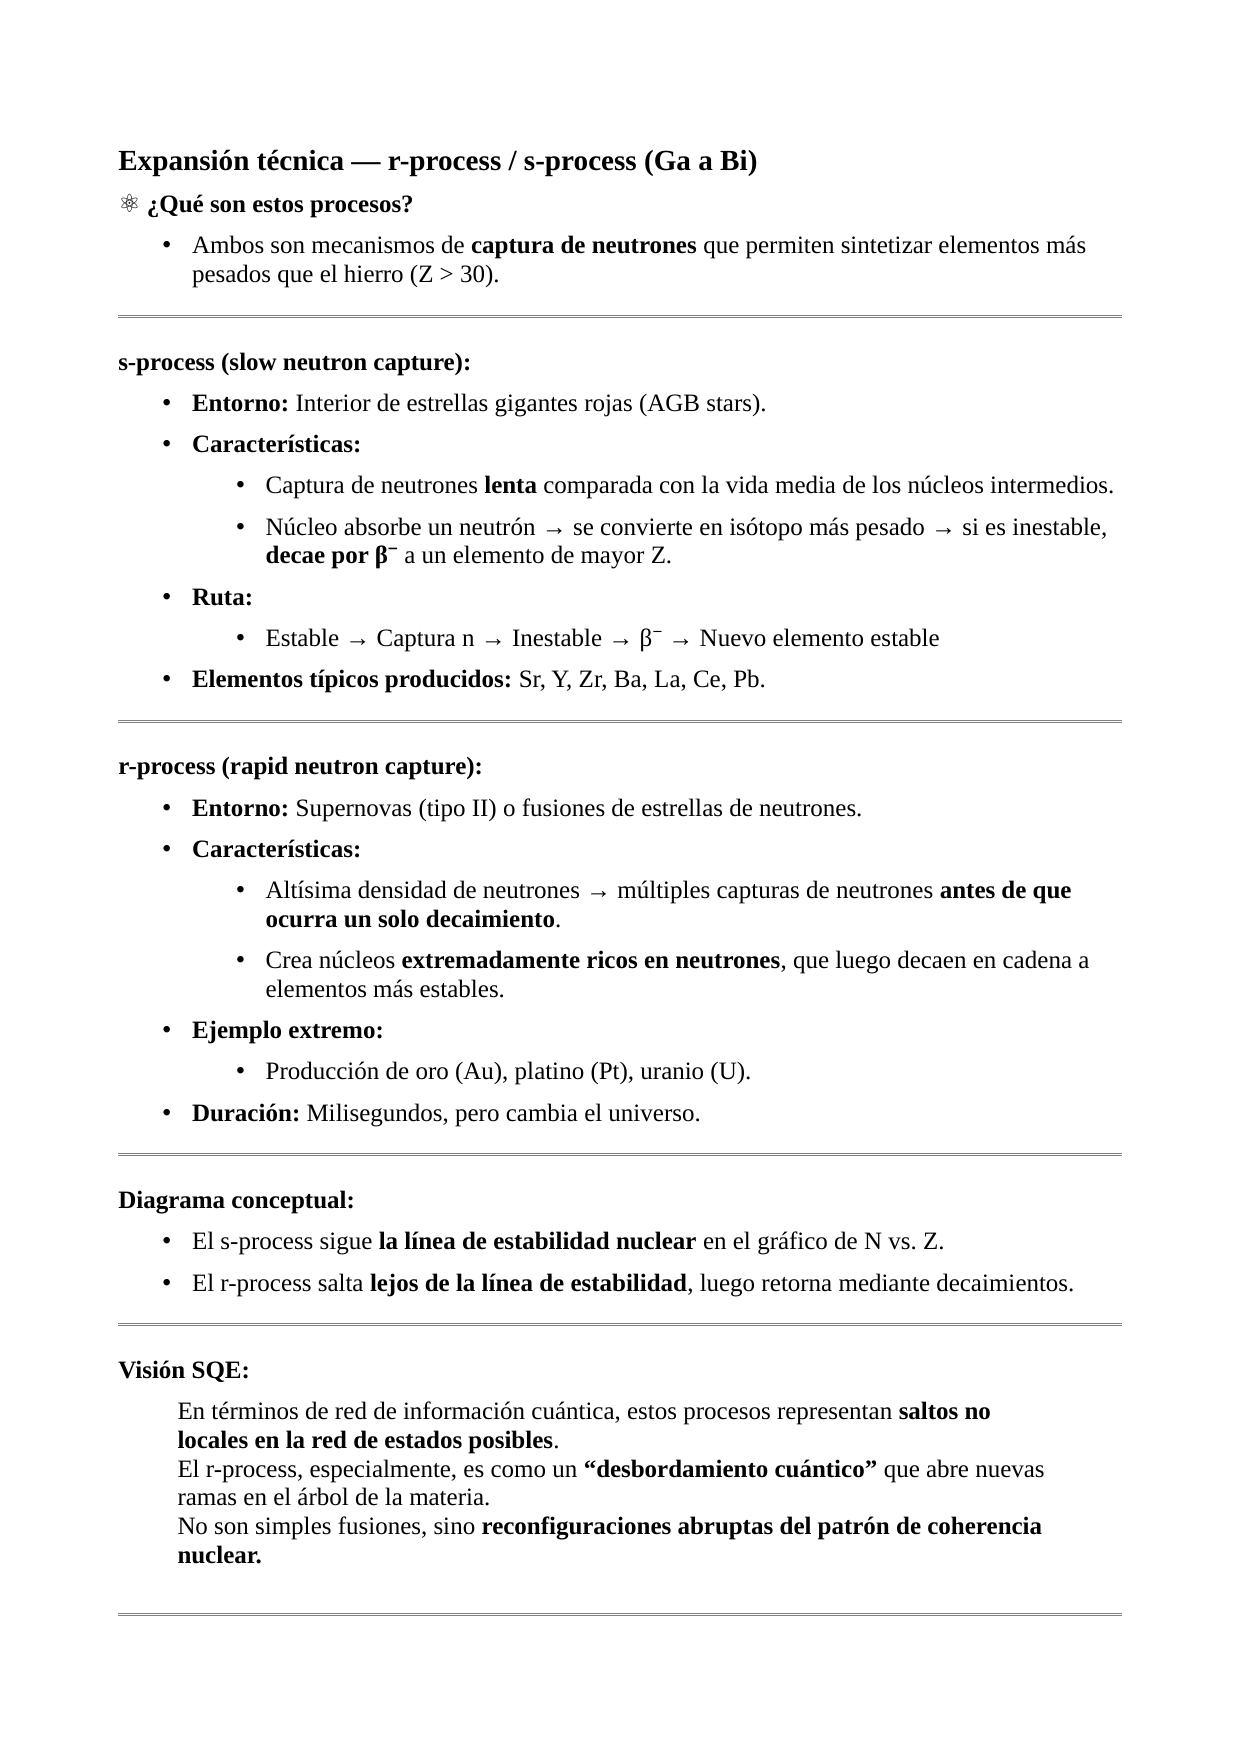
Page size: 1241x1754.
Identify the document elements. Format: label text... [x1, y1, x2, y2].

text Visión SQE: [118, 1355, 1122, 1384]
list Características: [162, 834, 1122, 863]
list El s-process sigue la línea de estabilidad nuclear en el gráfico de N vs. Z. [162, 1226, 1122, 1255]
text ⚛️ ¿Qué son estos procesos? [118, 189, 1122, 218]
subtitle Expansión técnica — r-process / s-process (Ga a Bi) [118, 143, 1122, 177]
list Ejemplo extremo: [162, 1015, 1122, 1044]
list El r-process salta lejos de la línea de estabilidad, luego retorna mediante decaimientos. [162, 1268, 1122, 1296]
list Producción de oro (Au), platino (Pt), uranio (U). [236, 1056, 1122, 1085]
list Entorno: Supernovas (tipo II) o fusiones de estrellas de neutrones. [162, 793, 1122, 821]
list Ambos son mecanismos de captura de neutrones que permiten sintetizar elementos más pesados que el hierro (Z > 30). [162, 230, 1122, 288]
text Diagrama conceptual: [118, 1185, 1122, 1214]
list Captura de neutrones lenta comparada con la vida media de los núcleos intermedios. [236, 470, 1122, 499]
list Núcleo absorbe un neutrón → se convierte en isótopo más pesado → si es inestable, decae por β⁻ a un elemento de mayor Z. [236, 512, 1122, 569]
text r-process (rapid neutron capture): [118, 751, 1122, 780]
list Estable → Captura n → Inestable → β⁻ → Nuevo elemento estable [236, 623, 1122, 652]
list Entorno: Interior de estrellas gigantes rojas (AGB stars). [162, 388, 1122, 417]
list Ruta: [162, 582, 1122, 610]
list Altísima densidad de neutrones → múltiples capturas de neutrones antes de que ocurra un solo decaimiento. [236, 875, 1122, 933]
list Elementos típicos producidos: Sr, Y, Zr, Ba, La, Ce, Pb. [162, 664, 1122, 693]
list Características: [162, 429, 1122, 458]
list Crea núcleos extremadamente ricos en neutrones, que luego decaen en cadena a elementos más estables. [236, 945, 1122, 1003]
text En términos de red de información cuántica, estos procesos representan saltos no locales en la red de estados posibles. El r-process, especialmente, es como un “desbordamiento cuántico” que abre nuevas ramas en el árbol de la materia. No son simples fusiones, sino reconfiguraciones abruptas del patrón de coherencia nuclear. [177, 1396, 1063, 1569]
text s-process (slow neutron capture): [118, 347, 1122, 375]
list Duración: Milisegundos, pero cambia el universo. [162, 1098, 1122, 1126]
